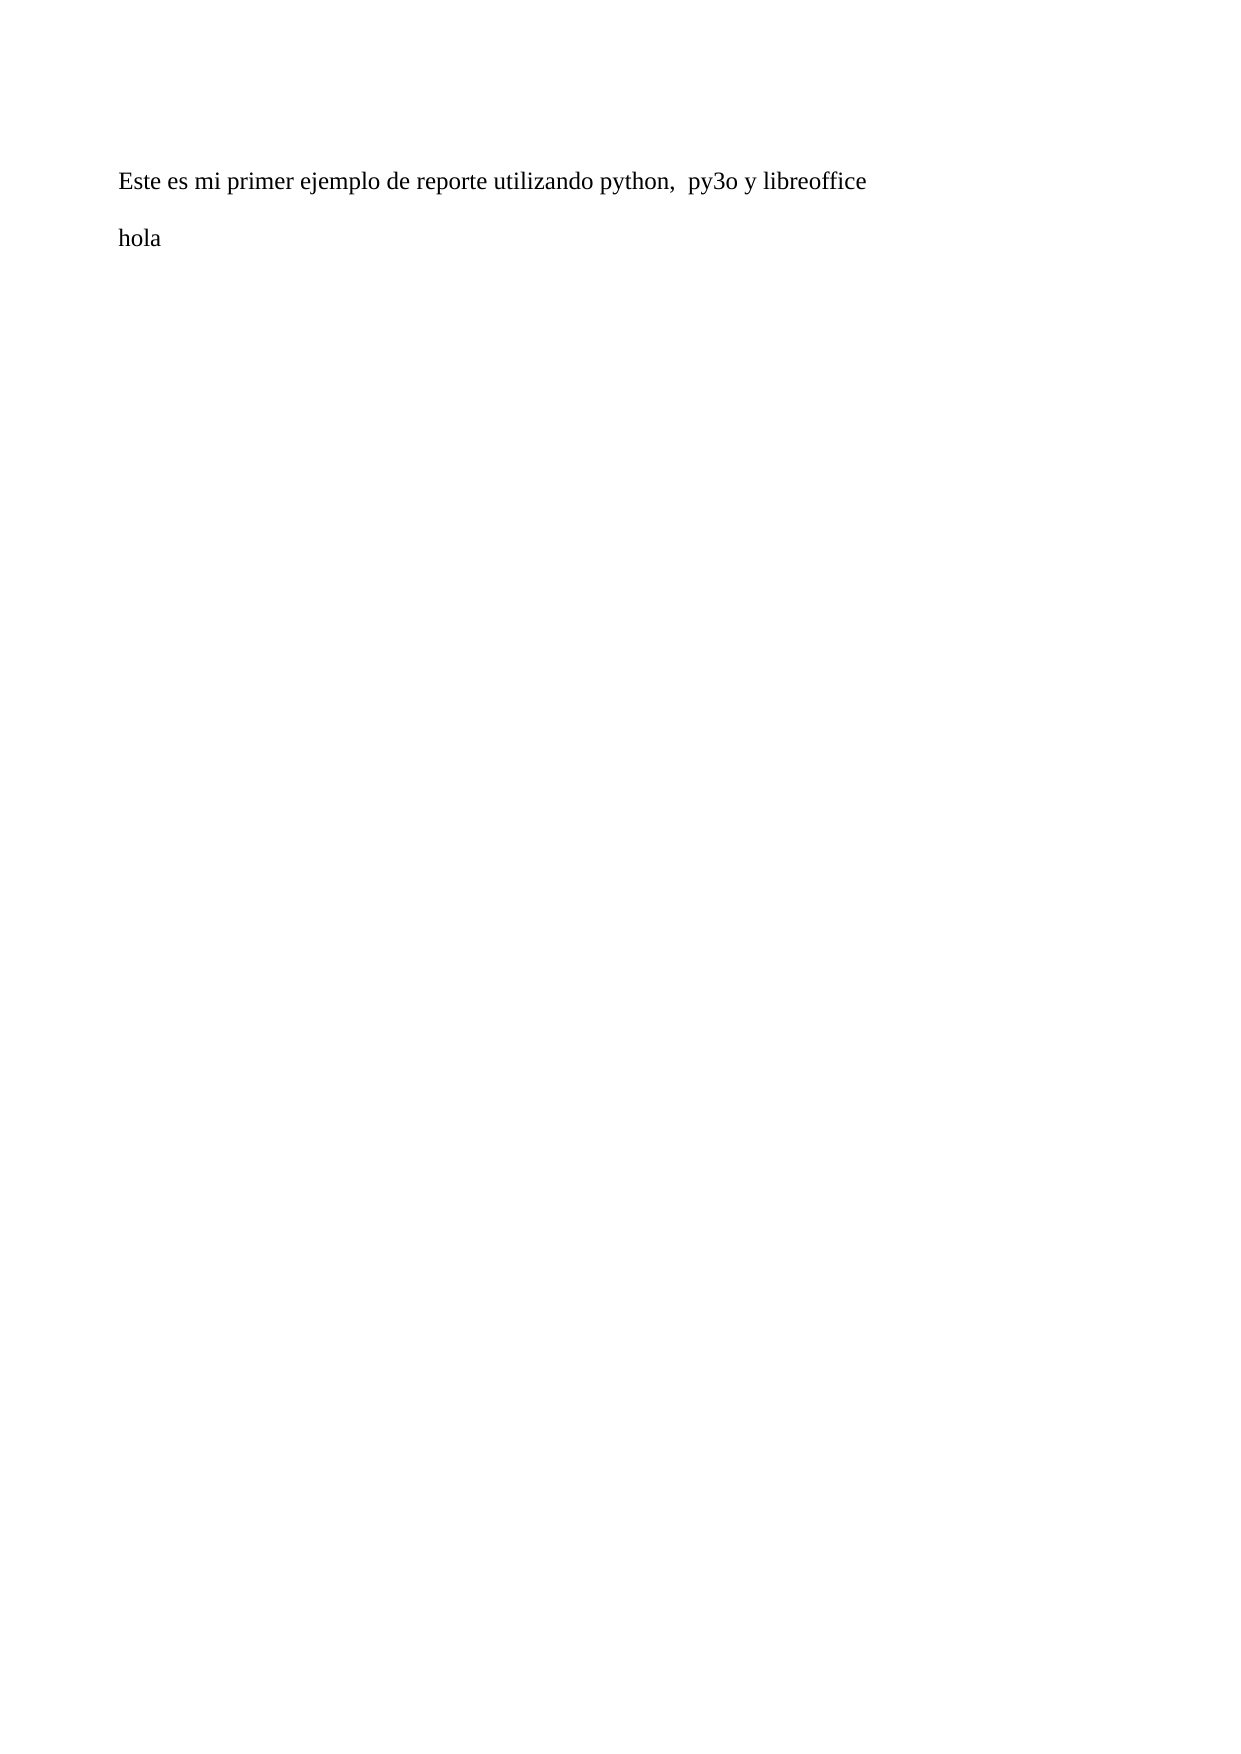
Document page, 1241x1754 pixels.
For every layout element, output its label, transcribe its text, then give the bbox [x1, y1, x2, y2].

text Este es mi primer ejemplo de reporte utilizando python, py3o y libreoffice [118, 166, 1122, 195]
text hola [118, 223, 1122, 252]
